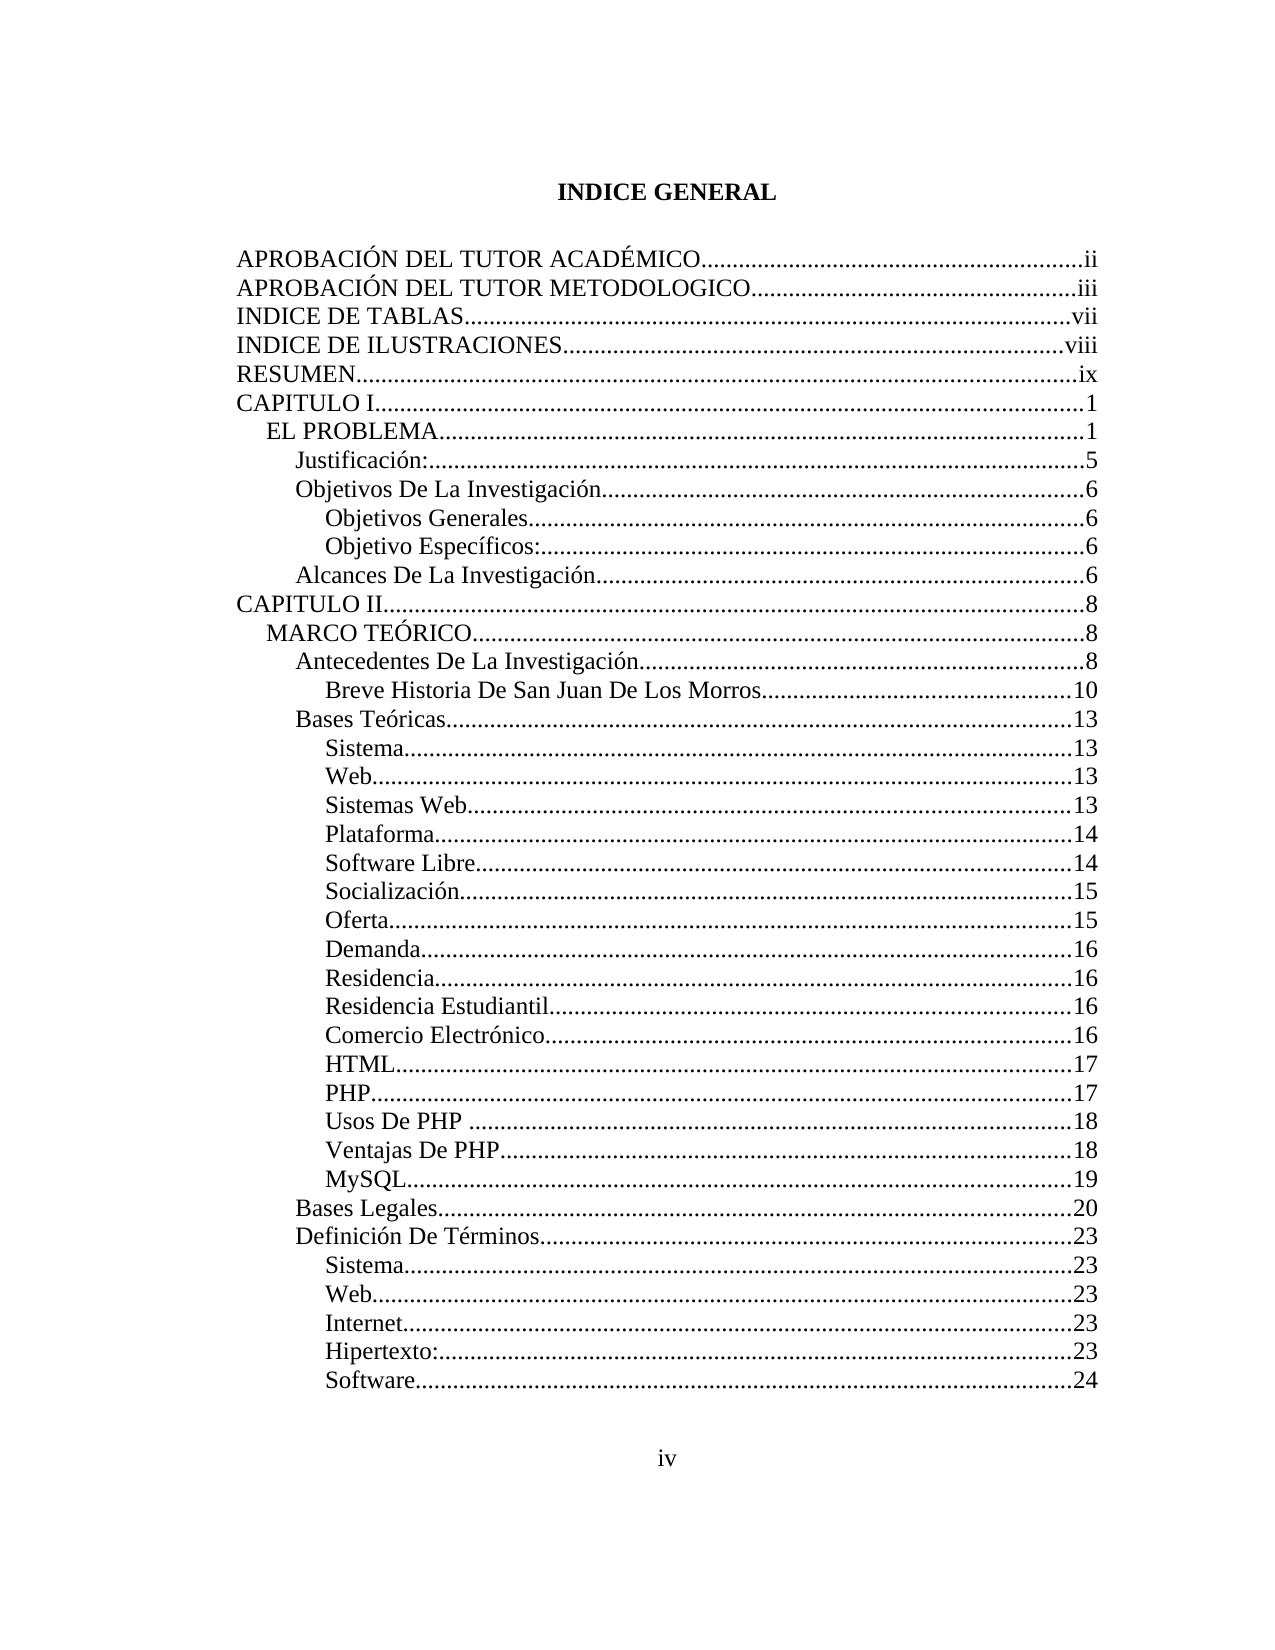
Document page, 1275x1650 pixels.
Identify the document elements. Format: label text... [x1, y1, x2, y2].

text Bases Legales 20 [295, 1193, 1098, 1221]
text RESUMEN ix [236, 359, 1098, 388]
text Ventajas De PHP 18 [325, 1135, 1098, 1164]
text Antecedentes De La Investigación 8 [295, 646, 1098, 675]
text MARCO TEÓRICO 8 [266, 618, 1098, 646]
text EL PROBLEMA 1 [266, 416, 1098, 445]
text Objetivo Específicos: 6 [325, 531, 1098, 560]
text Web 23 [325, 1279, 1098, 1308]
text Breve Historia De San Juan De Los Morros 10 [325, 675, 1098, 704]
text Software 24 [325, 1365, 1098, 1394]
text Usos De PHP 18 [325, 1106, 1098, 1135]
text Objetivos De La Investigación 6 [295, 474, 1098, 503]
text Bases Teóricas 13 [295, 704, 1098, 733]
text Software Libre 14 [325, 848, 1098, 876]
text Sistema 23 [325, 1250, 1098, 1279]
text Hipertexto: 23 [325, 1336, 1098, 1365]
text Sistema 13 [325, 733, 1098, 761]
text APROBACIÓN DEL TUTOR ACADÉMICO ii [236, 244, 1098, 273]
text Objetivos Generales 6 [325, 503, 1098, 531]
text Internet 23 [325, 1308, 1098, 1336]
text CAPITULO I 1 [236, 388, 1098, 416]
text MySQL 19 [325, 1164, 1098, 1193]
text Justificación: 5 [295, 445, 1098, 474]
text Web 13 [325, 761, 1098, 790]
text PHP 17 [325, 1078, 1098, 1106]
text Definición De Términos 23 [295, 1221, 1098, 1250]
text CAPITULO II 8 [236, 589, 1098, 618]
text Comercio Electrónico 16 [325, 1020, 1098, 1049]
text Demanda 16 [325, 934, 1098, 963]
text HTML 17 [325, 1049, 1098, 1078]
text Sistemas Web 13 [325, 790, 1098, 819]
text Plataforma 14 [325, 819, 1098, 848]
text Socialización 15 [325, 876, 1098, 905]
text Alcances De La Investigación 6 [295, 560, 1098, 589]
text Residencia 16 [325, 963, 1098, 991]
text Residencia Estudiantil 16 [325, 991, 1098, 1020]
subtitle INDICE GENERAL [236, 177, 1098, 206]
text INDICE DE TABLAS vii [236, 301, 1098, 330]
text Oferta 15 [325, 905, 1098, 934]
text APROBACIÓN DEL TUTOR METODOLOGICO iii [236, 273, 1098, 301]
text INDICE DE ILUSTRACIONES viii [236, 330, 1098, 359]
